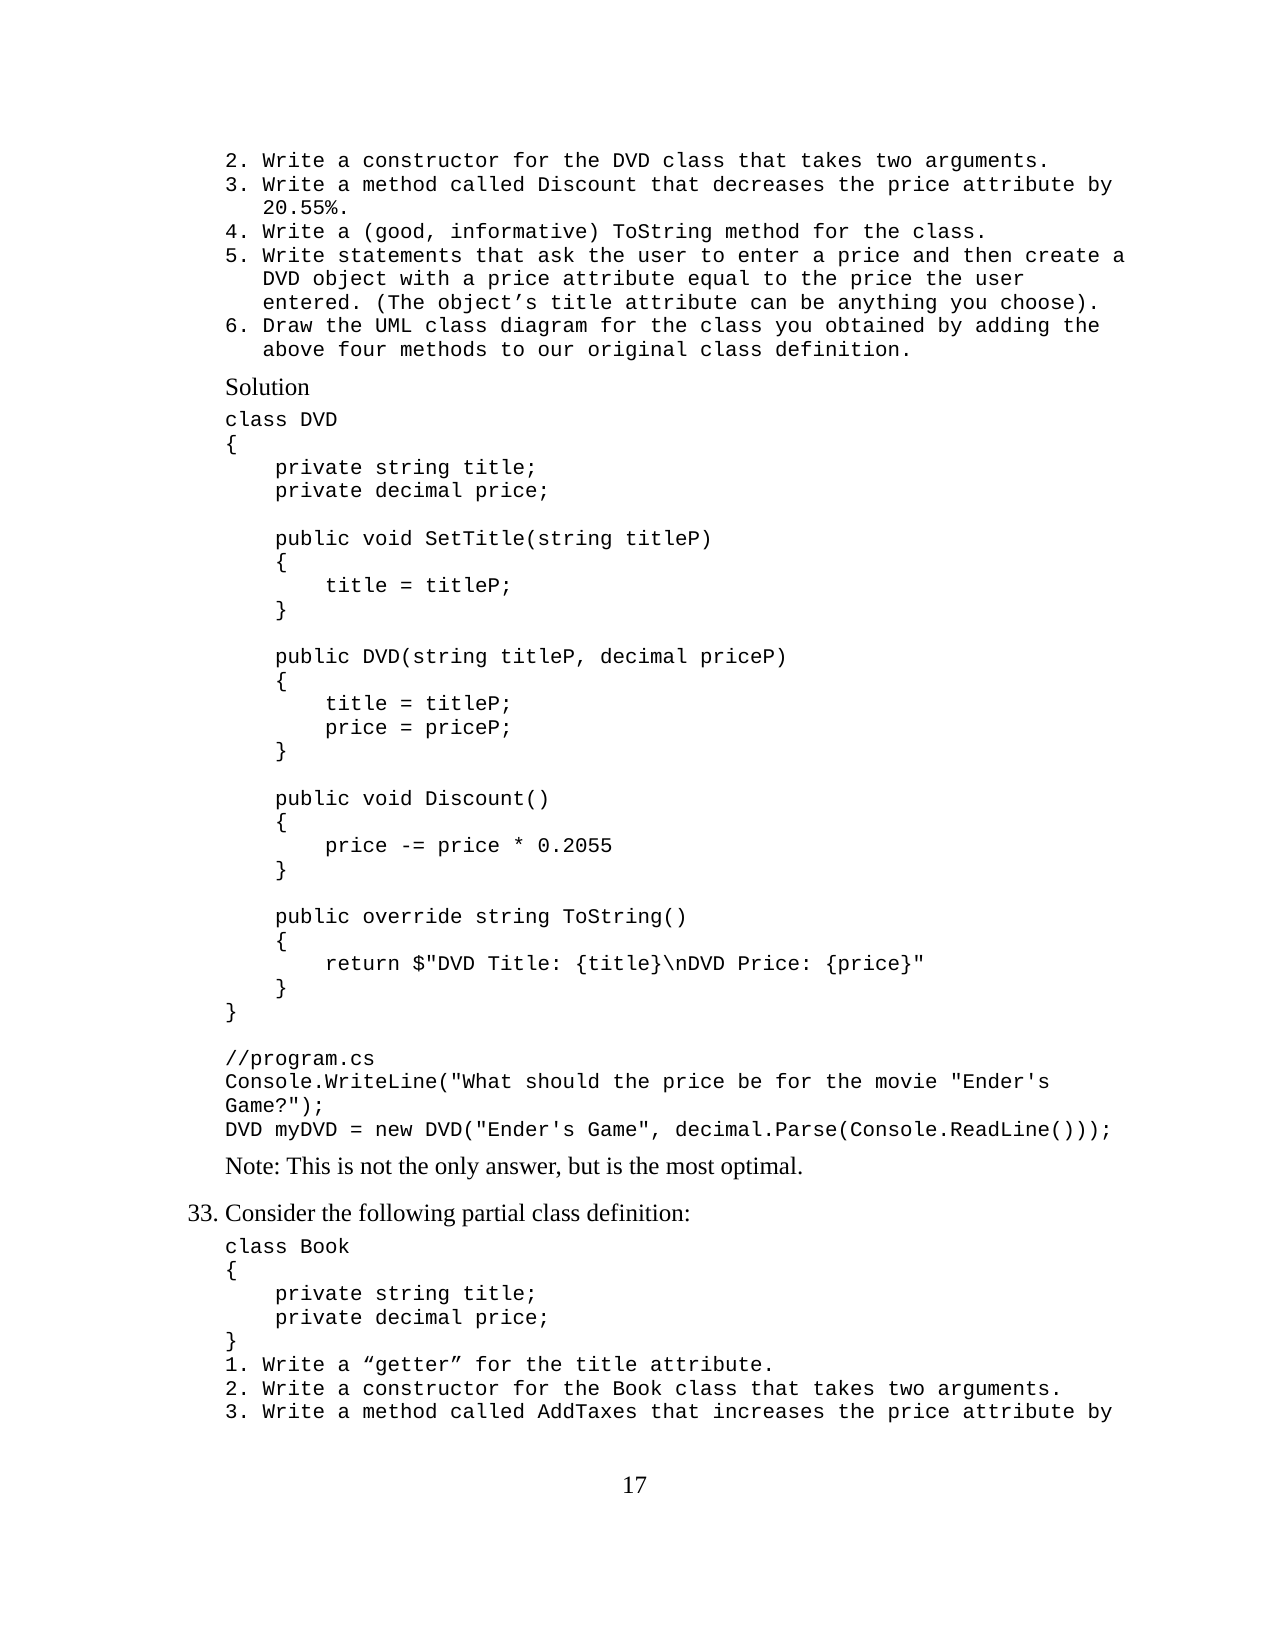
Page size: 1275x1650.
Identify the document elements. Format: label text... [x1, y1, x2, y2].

list { [187, 811, 1125, 835]
list return $"DVD Title: {title}\nDVD Price: {price}" [187, 953, 1125, 977]
list Write a method called Discount that decreases the price attribute by 20.55%. [225, 174, 1125, 221]
list Solution [187, 372, 1125, 401]
list } [187, 977, 1125, 1001]
list { [187, 669, 1125, 693]
list DVD myDVD = new DVD("Ender's Game", decimal.Parse(Console.ReadLine())); [187, 1119, 1125, 1142]
list Console.WriteLine("What should the price be for the movie "Ender's Game?"); [187, 1072, 1125, 1119]
list { [187, 1259, 1125, 1283]
list Write a constructor for the DVD class that takes two arguments. [225, 150, 1125, 174]
list //program.cs [187, 1048, 1125, 1072]
list Consider the following partial class definition: [187, 1198, 1125, 1227]
list } [187, 1001, 1125, 1024]
list } [187, 599, 1125, 622]
list public DVD(string titleP, decimal priceP) [187, 646, 1125, 669]
list class Book [187, 1236, 1125, 1259]
list price = priceP; [187, 717, 1125, 741]
list price -= price * 0.2055 [187, 835, 1125, 859]
list { [187, 433, 1125, 457]
list { [187, 551, 1125, 575]
list public void Discount() [187, 788, 1125, 811]
list Draw the UML class diagram for the class you obtained by adding the above four methods to our original class definition. [225, 316, 1125, 363]
list private decimal price; [187, 1307, 1125, 1330]
list private string title; [187, 457, 1125, 480]
list private string title; [187, 1283, 1125, 1307]
list Write a “getter” for the title attribute. [225, 1354, 1125, 1378]
list public void SetTitle(string titleP) [187, 528, 1125, 551]
list } [187, 859, 1125, 882]
list class DVD [187, 409, 1125, 433]
list Write a method called AddTaxes that increases the price attribute by [225, 1401, 1125, 1425]
list } [187, 1330, 1125, 1354]
list Note: This is not the only answer, but is the most optimal. [187, 1151, 1125, 1180]
list public override string ToString() [187, 906, 1125, 930]
list Write statements that ask the user to enter a price and then create a DVD object with a price attribute equal to the price the user entered. (The object’s title attribute can be anything you choose). [225, 244, 1125, 316]
list title = titleP; [187, 575, 1125, 599]
list Write a (good, informative) ToString method for the class. [225, 221, 1125, 244]
list private decimal price; [187, 480, 1125, 504]
list Write a constructor for the Book class that takes two arguments. [225, 1378, 1125, 1401]
list { [187, 930, 1125, 953]
list } [187, 741, 1125, 764]
list title = titleP; [187, 693, 1125, 717]
